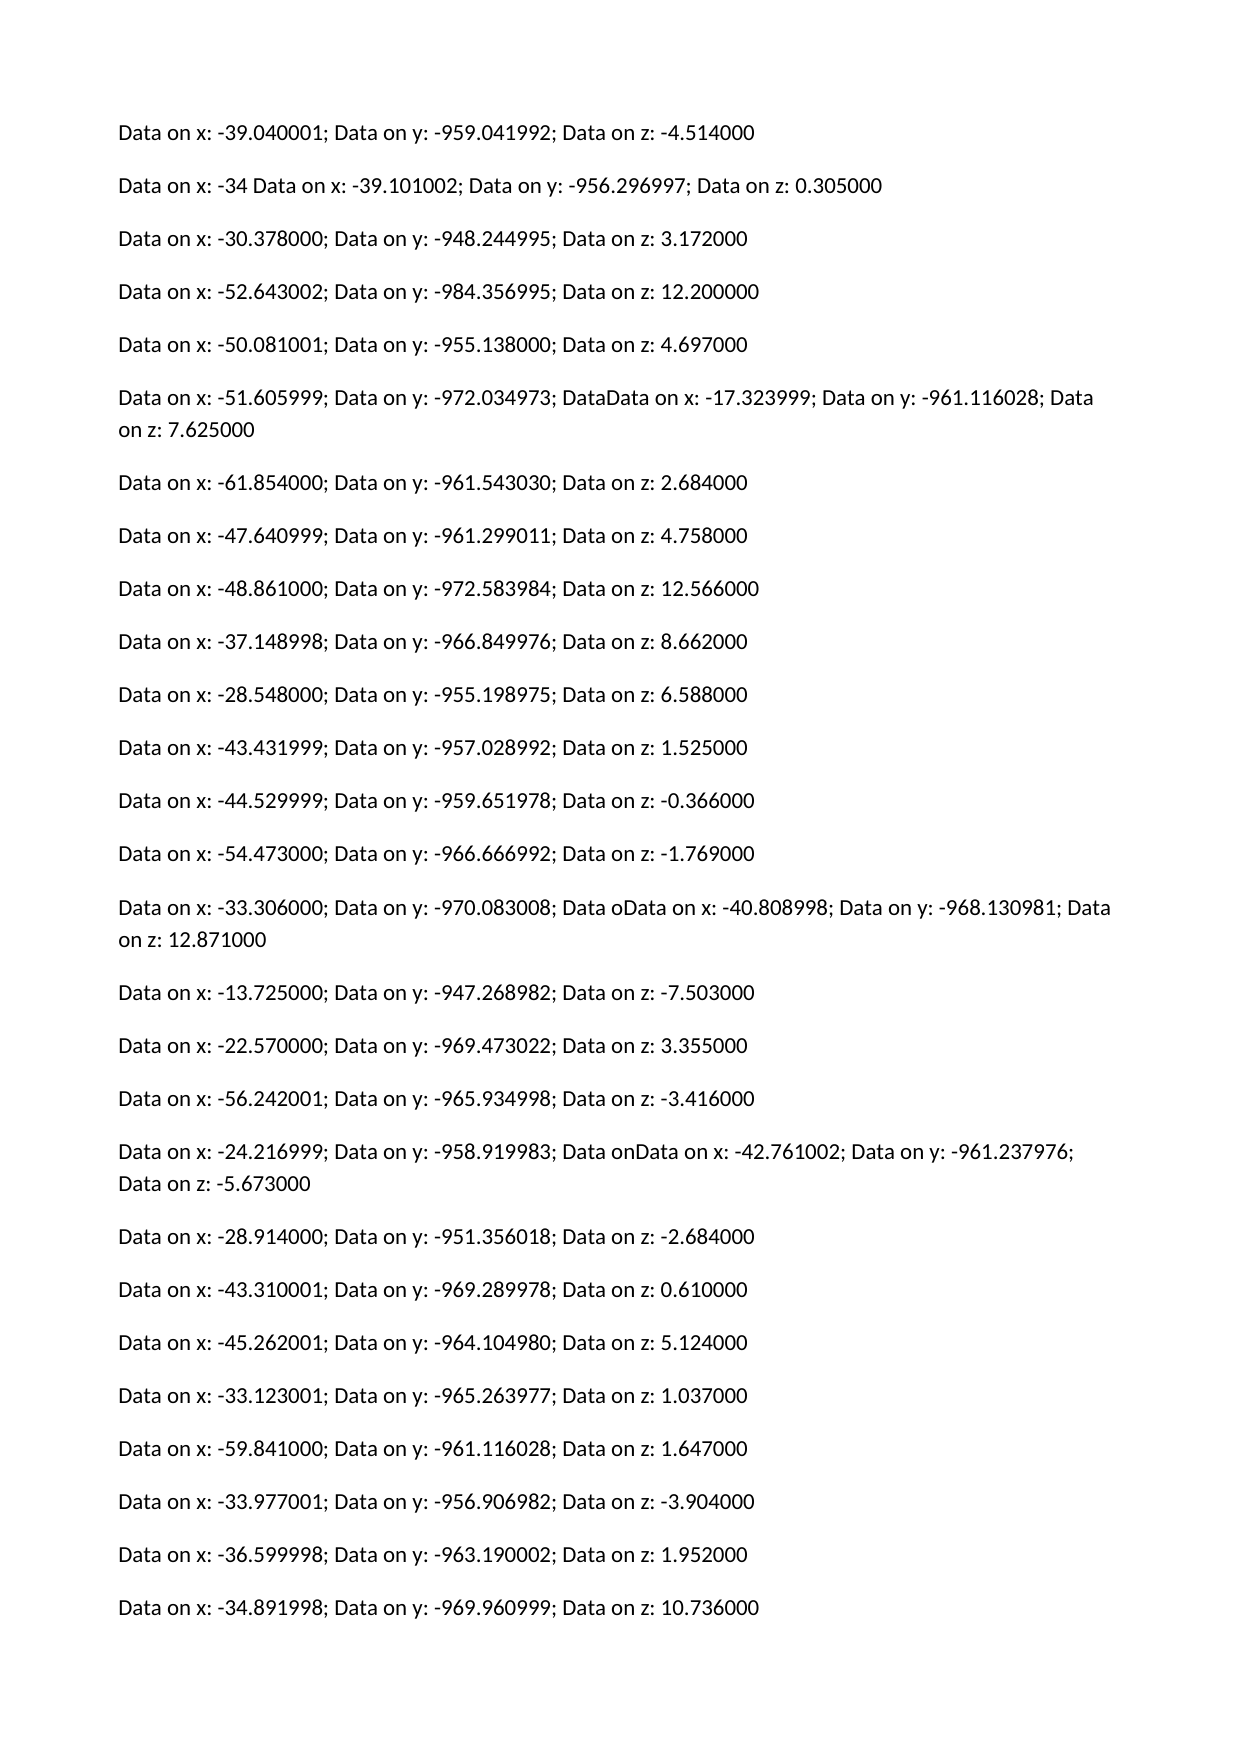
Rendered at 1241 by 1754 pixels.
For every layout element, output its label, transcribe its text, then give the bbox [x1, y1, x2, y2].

text Data on x: -45.262001; Data on y: -964.104980; Data on z: 5.124000 [118, 1328, 1122, 1356]
text Data on x: -33.123001; Data on y: -965.263977; Data on z: 1.037000 [118, 1381, 1122, 1409]
text Data on x: -34.891998; Data on y: -969.960999; Data on z: 10.736000 [118, 1593, 1122, 1621]
text Data on x: -54.473000; Data on y: -966.666992; Data on z: -1.769000 [118, 839, 1122, 868]
text Data on x: -37.148998; Data on y: -966.849976; Data on z: 8.662000 [118, 627, 1122, 656]
text Data on x: -43.431999; Data on y: -957.028992; Data on z: 1.525000 [118, 733, 1122, 762]
text Data on x: -44.529999; Data on y: -959.651978; Data on z: -0.366000 [118, 787, 1122, 814]
text Data on x: -24.216999; Data on y: -958.919983; Data onData on x: -42.761002; Data on y: -961.237976; Data on z: -5.673000 [118, 1137, 1122, 1197]
text Data on x: -36.599998; Data on y: -963.190002; Data on z: 1.952000 [118, 1540, 1122, 1568]
text Data on x: -28.914000; Data on y: -951.356018; Data on z: -2.684000 [118, 1222, 1122, 1250]
text Data on x: -39.040001; Data on y: -959.041992; Data on z: -4.514000 [118, 118, 1122, 146]
text Data on x: -61.854000; Data on y: -961.543030; Data on z: 2.684000 [118, 468, 1122, 496]
text Data on x: -56.242001; Data on y: -965.934998; Data on z: -3.416000 [118, 1084, 1122, 1112]
text Data on x: -22.570000; Data on y: -969.473022; Data on z: 3.355000 [118, 1031, 1122, 1059]
text Data on x: -34 Data on x: -39.101002; Data on y: -956.296997; Data on z: 0.305000 [118, 171, 1122, 199]
text Data on x: -50.081001; Data on y: -955.138000; Data on z: 4.697000 [118, 330, 1122, 358]
text Data on x: -52.643002; Data on y: -984.356995; Data on z: 12.200000 [118, 277, 1122, 305]
text Data on x: -51.605999; Data on y: -972.034973; DataData on x: -17.323999; Data on y: -961.116028; Data on z: 7.625000 [118, 383, 1122, 443]
text Data on x: -33.306000; Data on y: -970.083008; Data oData on x: -40.808998; Data on y: -968.130981; Data on z: 12.871000 [118, 893, 1122, 953]
text Data on x: -30.378000; Data on y: -948.244995; Data on z: 3.172000 [118, 224, 1122, 252]
text Data on x: -43.310001; Data on y: -969.289978; Data on z: 0.610000 [118, 1275, 1122, 1303]
text Data on x: -13.725000; Data on y: -947.268982; Data on z: -7.503000 [118, 978, 1122, 1006]
text Data on x: -48.861000; Data on y: -972.583984; Data on z: 12.566000 [118, 574, 1122, 602]
text Data on x: -33.977001; Data on y: -956.906982; Data on z: -3.904000 [118, 1487, 1122, 1515]
text Data on x: -28.548000; Data on y: -955.198975; Data on z: 6.588000 [118, 681, 1122, 708]
text Data on x: -59.841000; Data on y: -961.116028; Data on z: 1.647000 [118, 1434, 1122, 1462]
text Data on x: -47.640999; Data on y: -961.299011; Data on z: 4.758000 [118, 521, 1122, 549]
